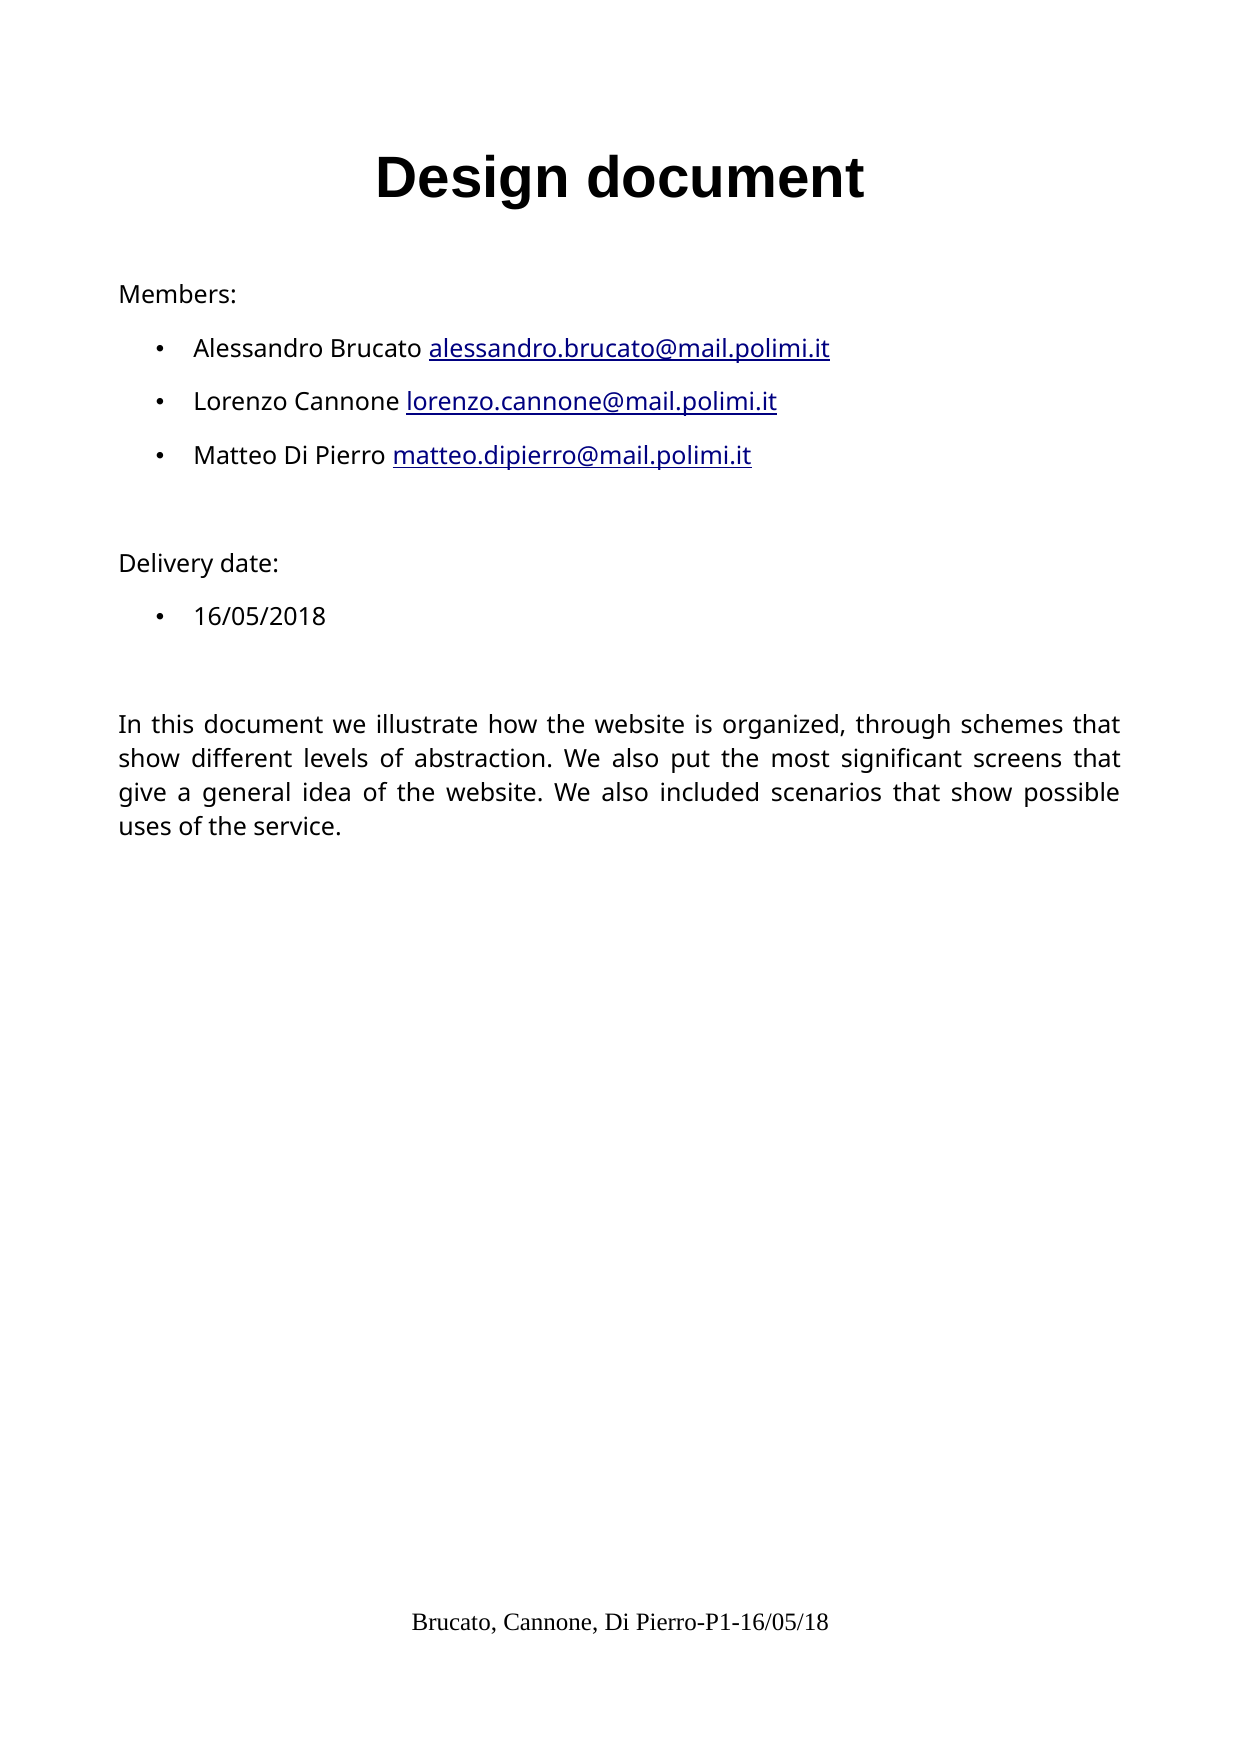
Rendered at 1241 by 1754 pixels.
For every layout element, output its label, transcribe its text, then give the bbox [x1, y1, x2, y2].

list Matteo Di Pierro matteo.dipierro@mail.polimi.it [156, 438, 1122, 472]
text Delivery date: [118, 545, 1122, 579]
title Design document [118, 143, 1122, 210]
list 16/05/2018 [156, 599, 1122, 633]
text In this document we illustrate how the website is organized, through schemes that show different levels of abstraction. We also put the most significant screens that give a general idea of the website. We also included scenarios that show possible uses of the service. [118, 706, 1122, 843]
text Members: [118, 276, 1122, 311]
list Alessandro Brucato alessandro.brucato@mail.polimi.it [156, 330, 1122, 364]
list Lorenzo Cannone lorenzo.cannone@mail.polimi.it [156, 384, 1122, 418]
